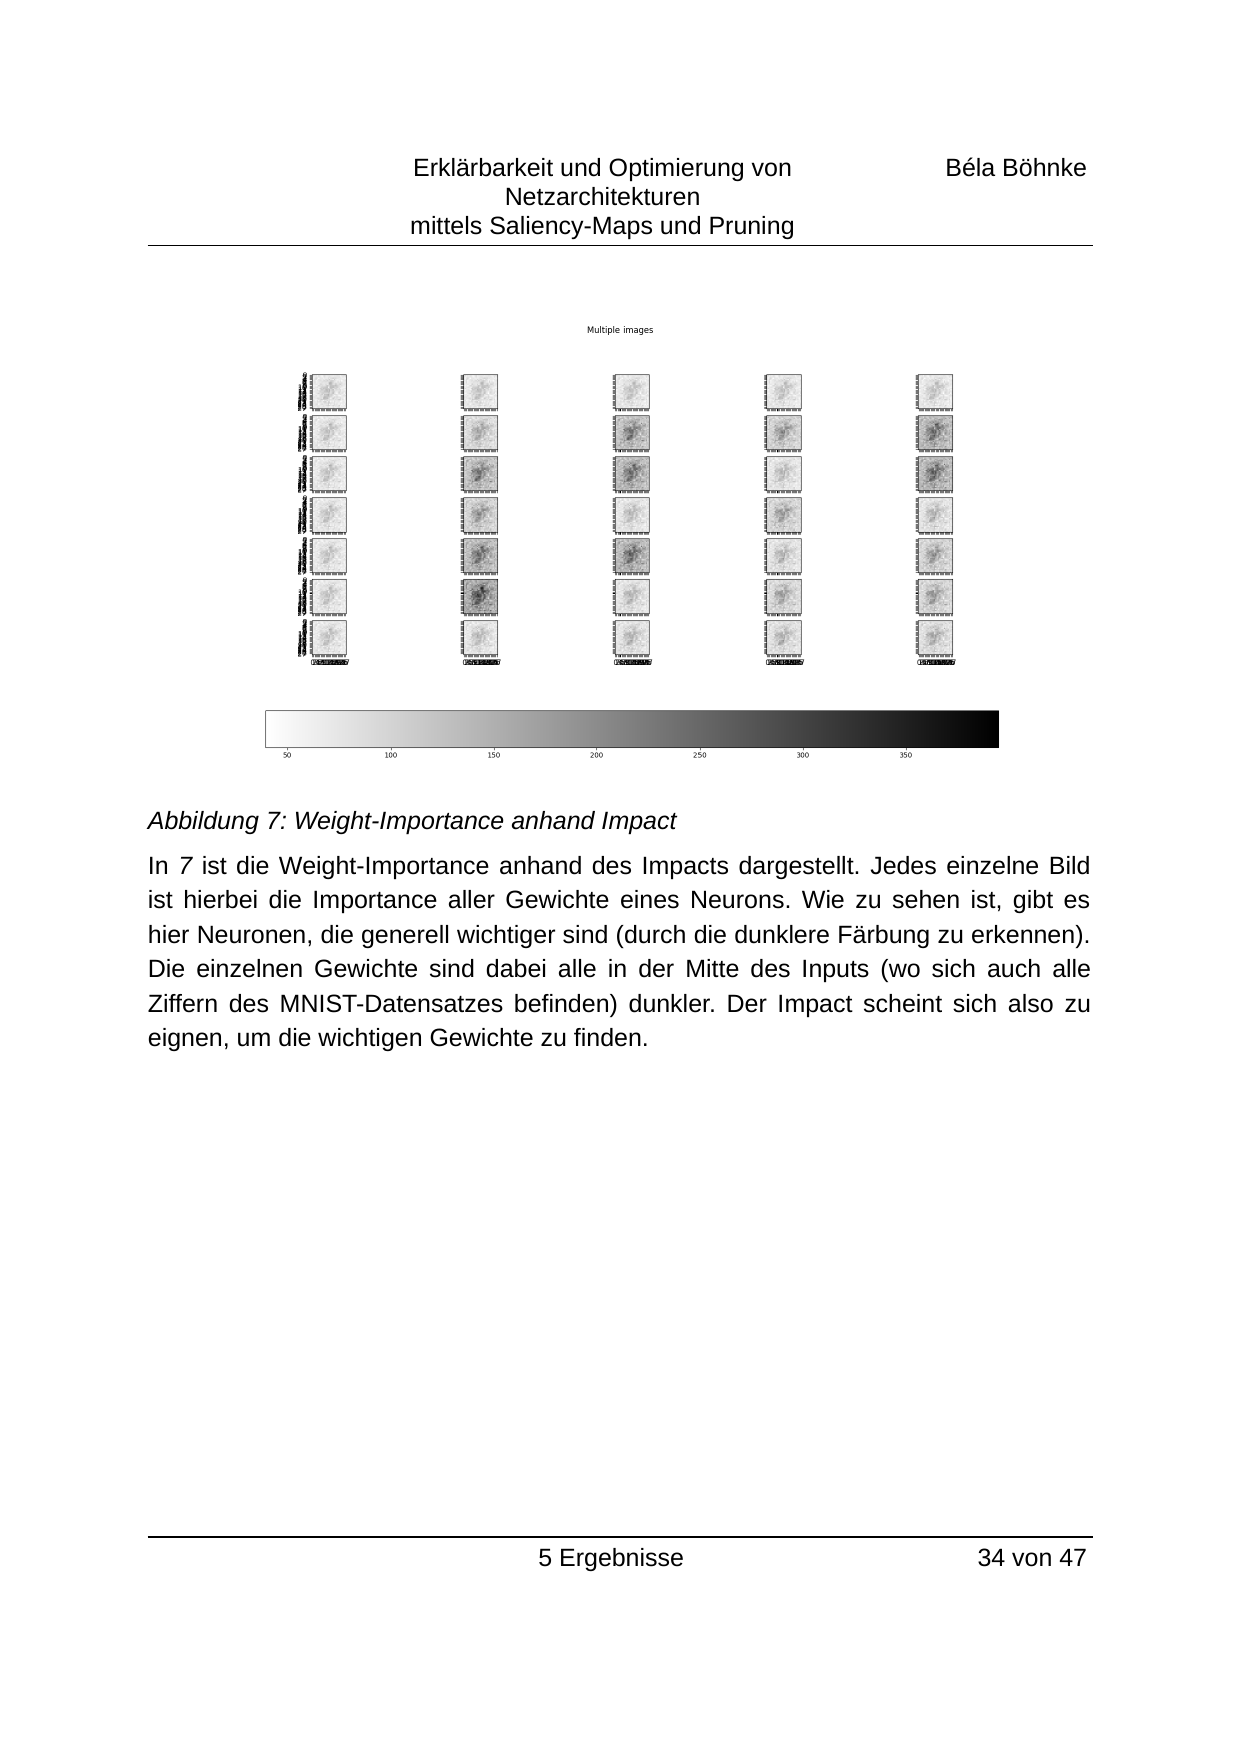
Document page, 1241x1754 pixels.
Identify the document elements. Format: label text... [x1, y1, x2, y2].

picture [147, 317, 1093, 801]
text Abbildung 7: Weight-Importance anhand Impact [148, 801, 1093, 835]
